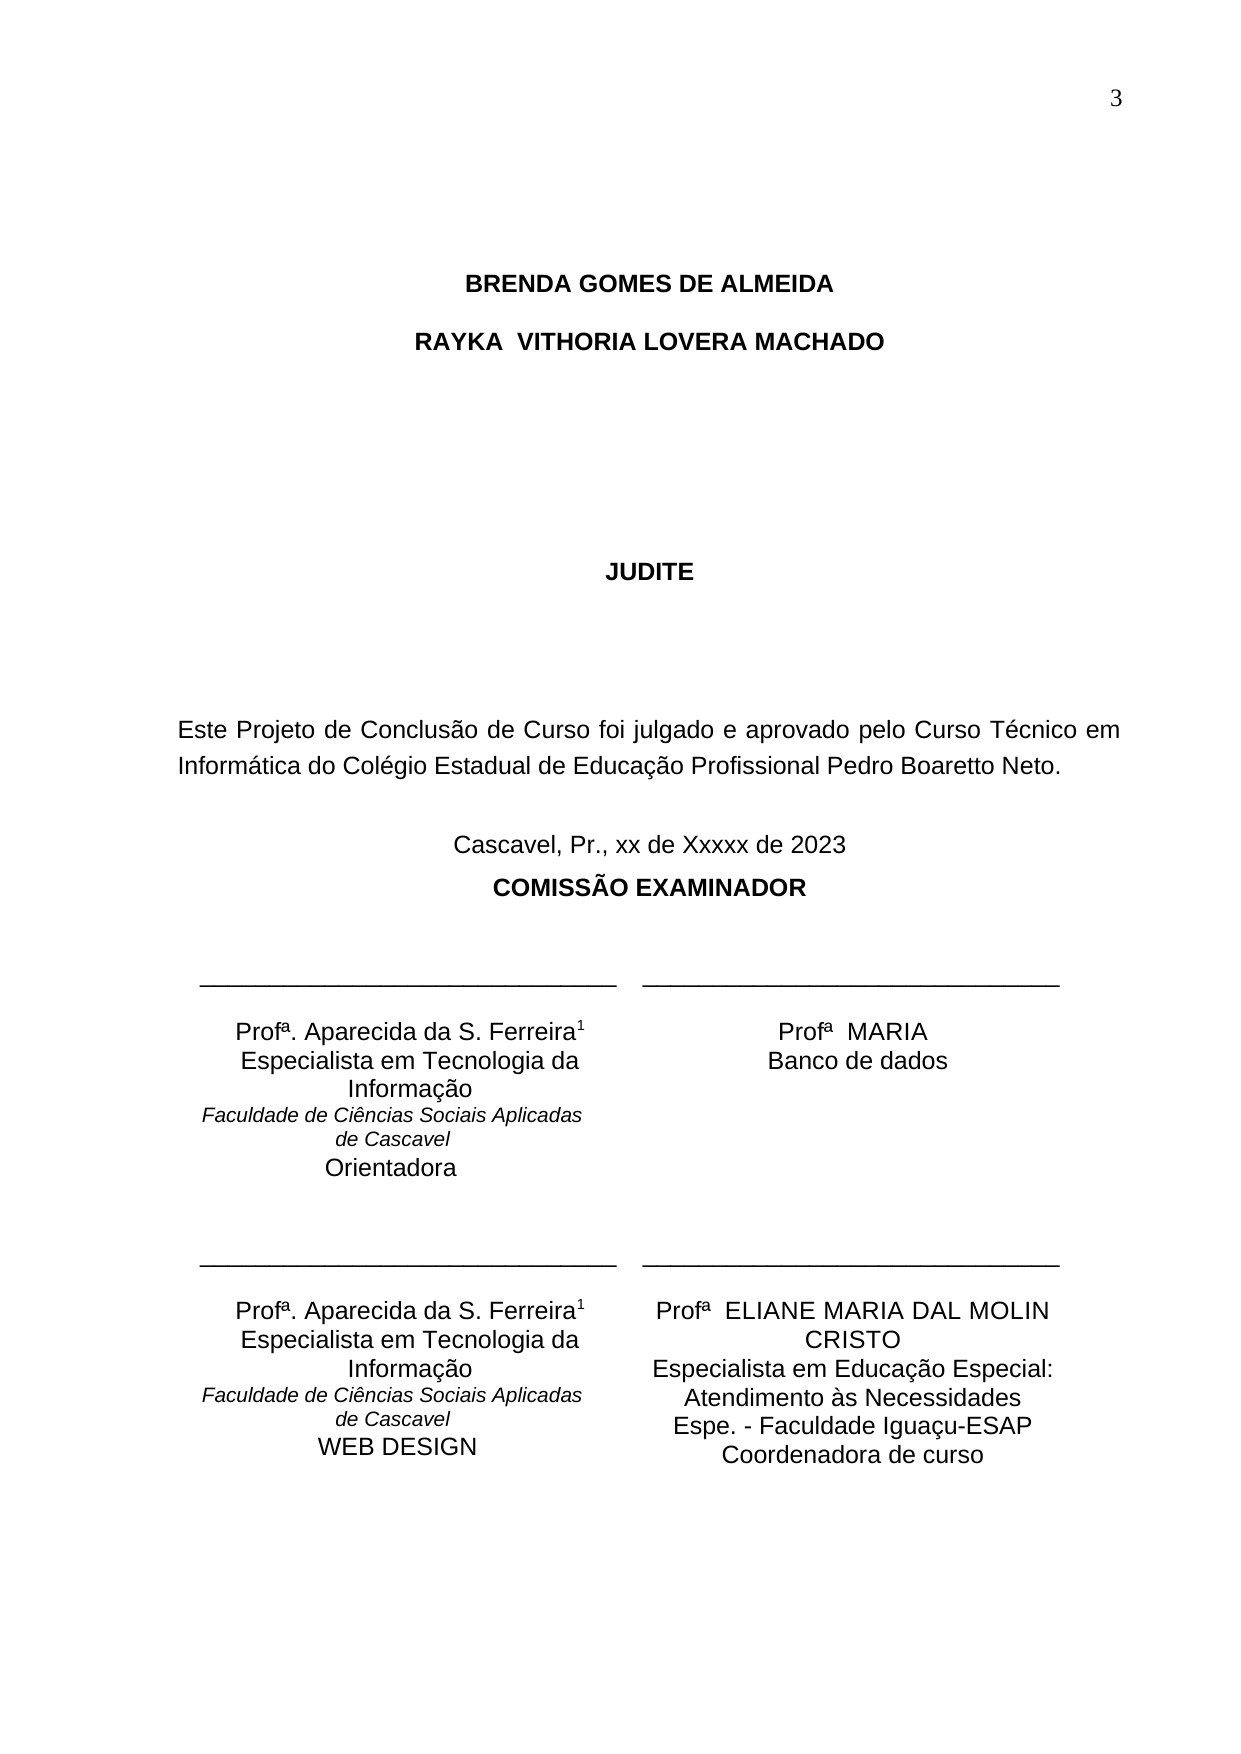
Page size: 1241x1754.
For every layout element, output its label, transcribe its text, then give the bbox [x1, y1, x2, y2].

table_header ______________________________ Profª. Aparecida da S. Ferreira1 Especialista em Tecnologia da Informação Faculdade de Ciências Sociais Aplicadas de Cascavel Orientadora [189, 960, 631, 1239]
table_cell [631, 1498, 1074, 1526]
text JUDITE [177, 557, 1122, 586]
text BRENDA GOMES DE ALMEIDA [177, 269, 1122, 298]
table_cell ______________________________ Profª ELIANE MARIA DAL MOLIN CRISTO Especialista em Educação Especial: Atendimento às Necessidades Espe. - Faculdade Iguaçu-ESAP Coordenadora de curso [631, 1239, 1074, 1497]
text COMISSÃO EXAMINADOR [177, 873, 1122, 902]
table_cell ______________________________ Profª. Aparecida da S. Ferreira1 Especialista em Tecnologia da Informação Faculdade de Ciências Sociais Aplicadas de Cascavel WEB DESIGN [189, 1239, 631, 1497]
table_header ______________________________ Profª MARIA Banco de dados [631, 960, 1074, 1239]
table_cell [189, 1498, 631, 1526]
text RAYKA VITHORIA LOVERA MACHADO [177, 327, 1122, 356]
text Cascavel, Pr., xx de Xxxxx de 2023 [177, 830, 1122, 859]
text Este Projeto de Conclusão de Curso foi julgado e aprovado pelo Curso Técnico em Informática do Colégio Estadual de Educação Profissional Pedro Boaretto Neto. [177, 715, 1122, 780]
